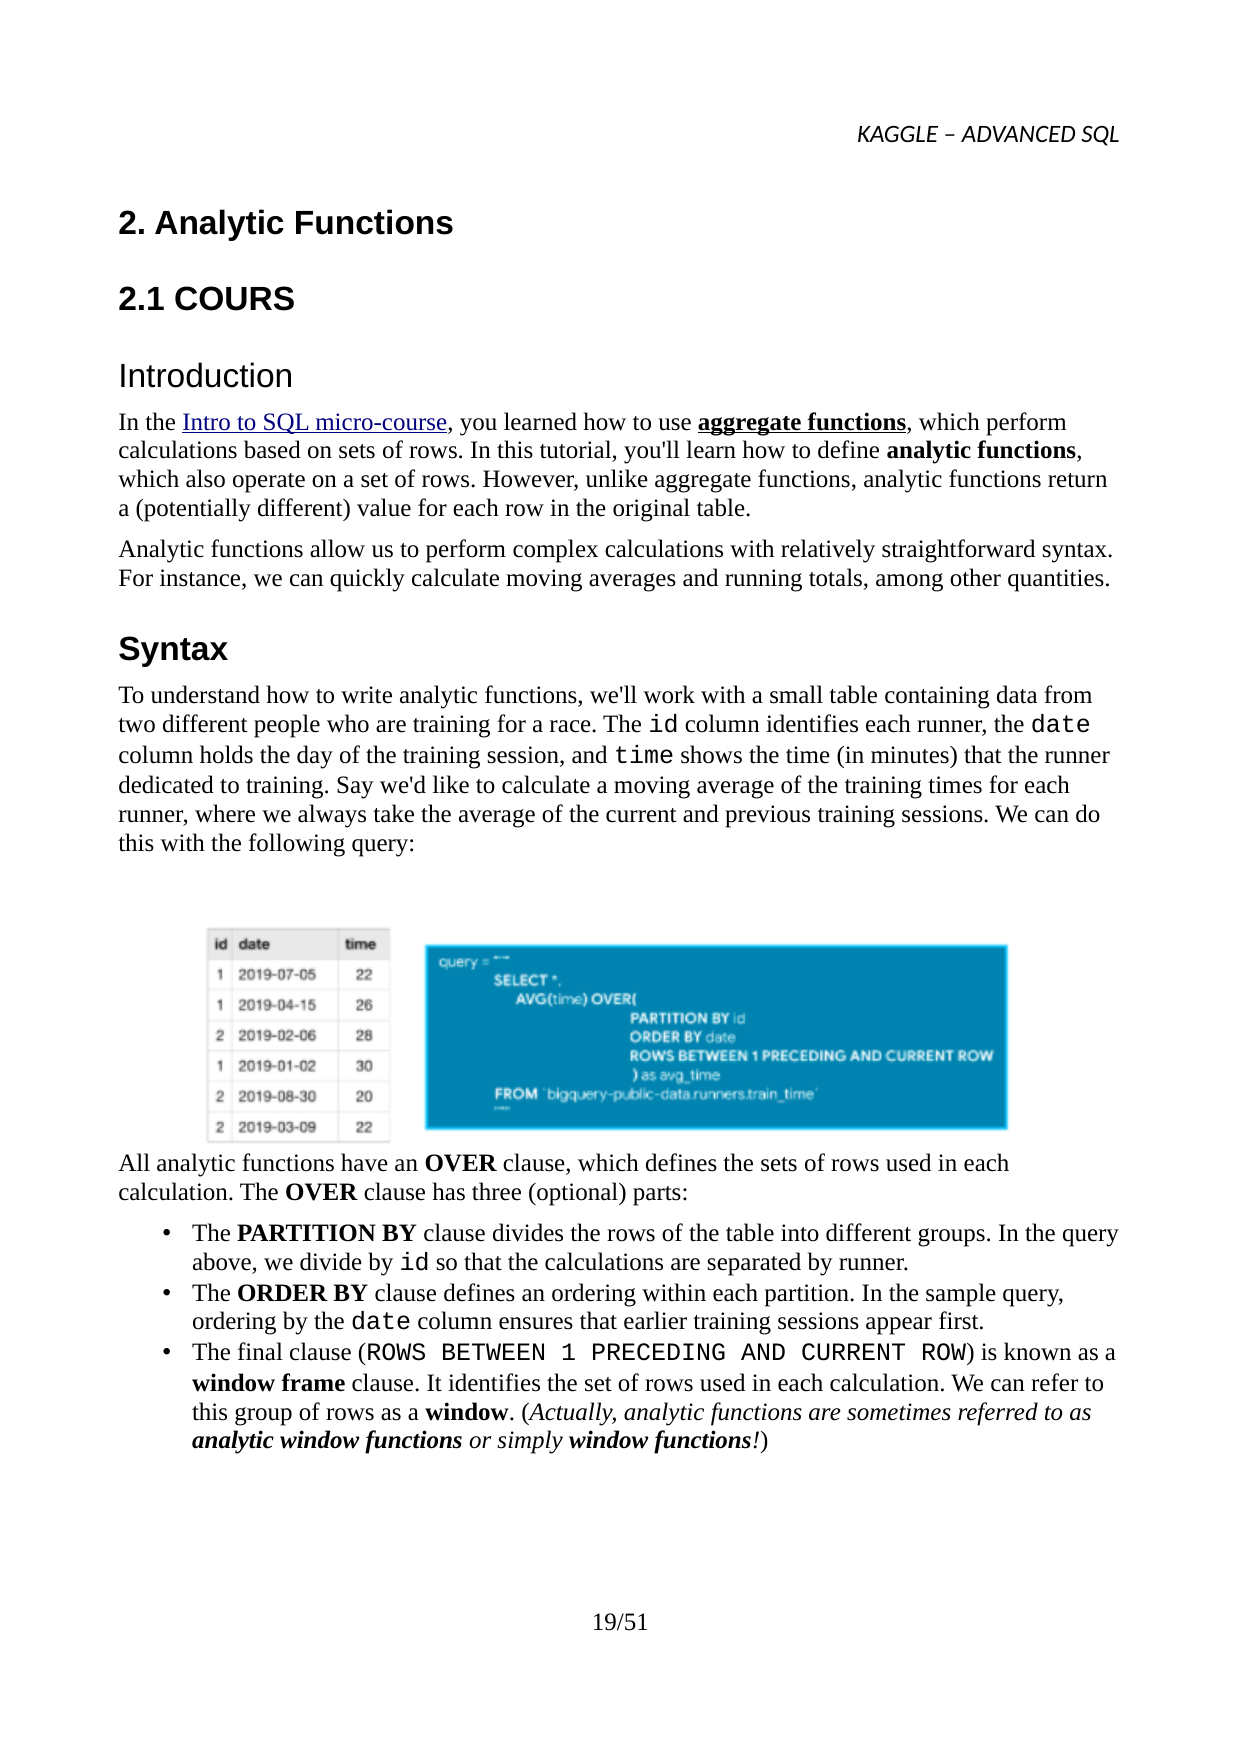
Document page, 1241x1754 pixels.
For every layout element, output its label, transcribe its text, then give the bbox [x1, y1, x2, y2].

text To understand how to write analytic functions, we'll work with a small table containing data from two different people who are training for a race. The id column identifies each runner, the date column holds the day of the training session, and time shows the time (in minutes) that the runner dedicated to training. Say we'd like to calculate a moving average of the training times for each runner, where we always take the average of the current and previous training sessions. We can do this with the following query: [118, 680, 1122, 857]
subtitle 2. Analytic Functions [118, 203, 1122, 242]
subtitle 2.1 COURS [118, 279, 1122, 318]
text All analytic functions have an OVER clause, which defines the sets of rows used in each calculation. The OVER clause has three (optional) parts: [118, 911, 1122, 1206]
text In the Intro to SQL micro-course, you learned how to use aggregate functions, which perform calculations based on sets of rows. In this tutorial, you'll learn how to define analytic functions, which also operate on a set of rows. However, unlike aggregate functions, analytic functions return a (potentially different) value for each row in the original table. [118, 407, 1122, 522]
picture [177, 910, 1063, 1149]
text Analytic functions allow us to perform complex calculations with relatively straightforward syntax. For instance, we can quickly calculate moving averages and running totals, among other quantities. [118, 534, 1122, 592]
subtitle Syntax [118, 629, 1122, 668]
subtitle Introduction [118, 355, 1122, 394]
list The final clause (ROWS BETWEEN 1 PRECEDING AND CURRENT ROW) is known as a window frame clause. It identifies the set of rows used in each calculation. We can refer to this group of rows as a window. (Actually, analytic functions are sometimes referred to as analytic window functions or simply window functions!) [162, 1337, 1122, 1454]
list The PARTITION BY clause divides the rows of the table into different groups. In the query above, we divide by id so that the calculations are separated by runner. [162, 1218, 1122, 1278]
list The ORDER BY clause defines an ordering within each partition. In the sample query, ordering by the date column ensures that earlier training sessions appear first. [162, 1278, 1122, 1337]
